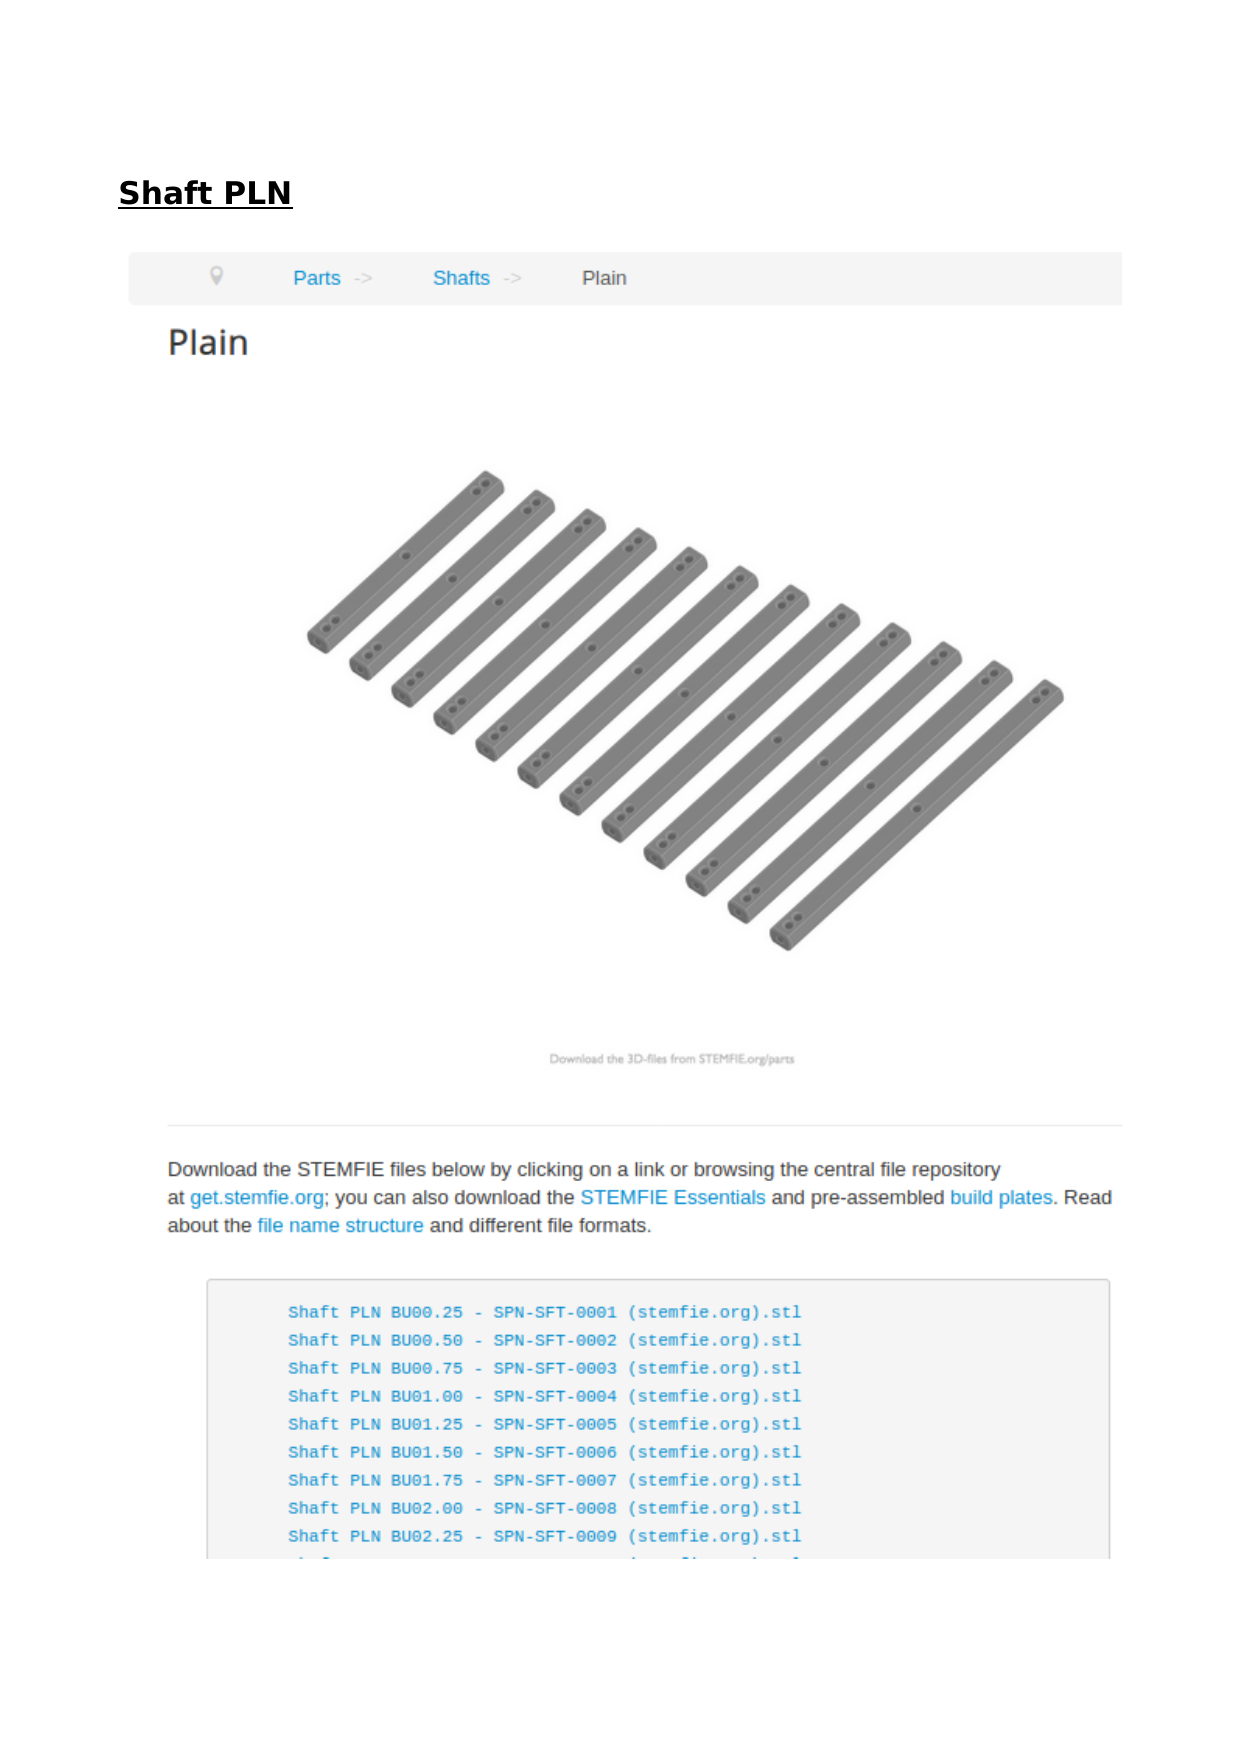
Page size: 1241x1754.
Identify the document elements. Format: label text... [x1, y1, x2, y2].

picture [118, 240, 1123, 1559]
text Shaft PLN [118, 176, 1122, 212]
